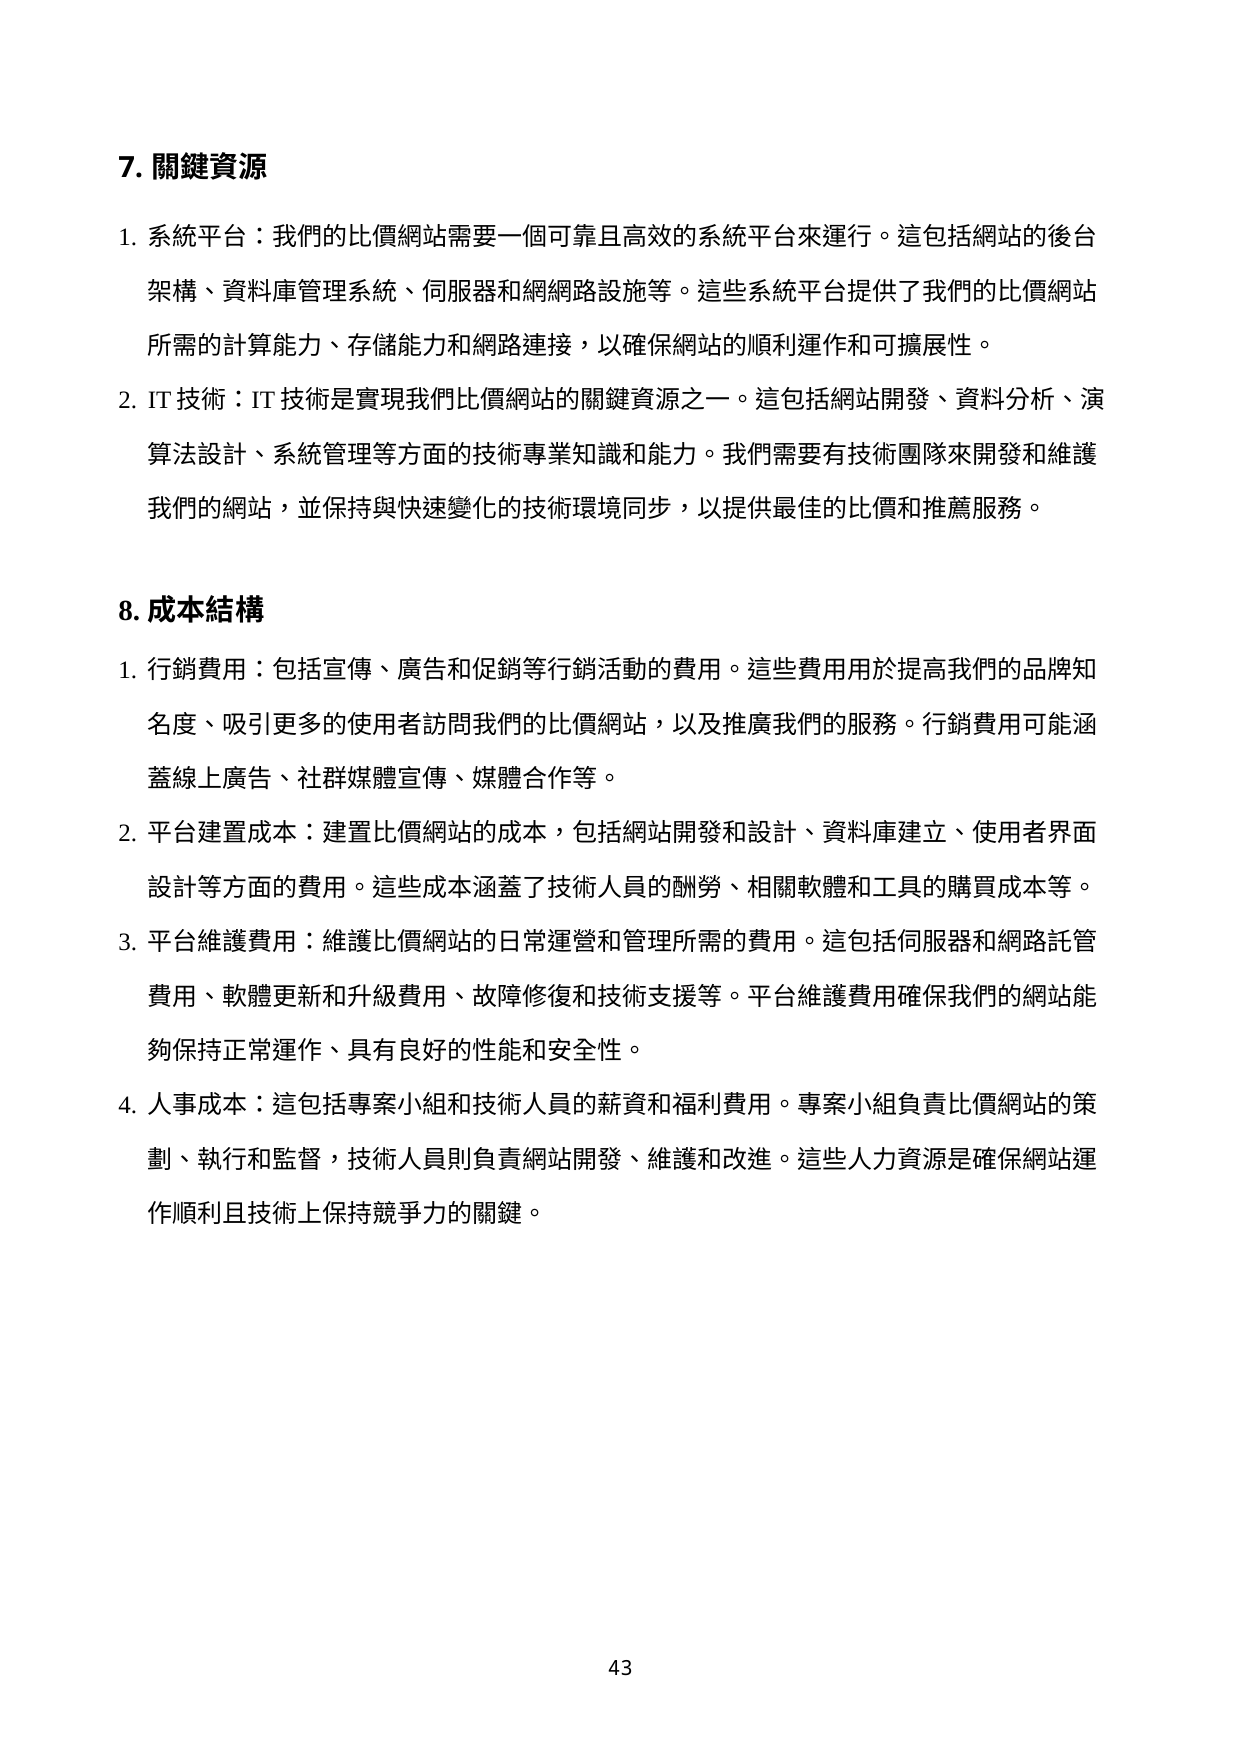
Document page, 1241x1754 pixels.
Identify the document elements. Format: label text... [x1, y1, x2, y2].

text 8. 成本結構 [118, 586, 1122, 628]
list 平台維護費用：維護比價網站的日常運營和管理所需的費用。這包括伺服器和網路託管費用、軟體更新和升級費用、故障修復和技術支援等。平台維護費用確保我們的網站能夠保持正常運作、具有良好的性能和安全性。 [118, 922, 1122, 1067]
list 平台建置成本：建置比價網站的成本，包括網站開發和設計、資料庫建立、使用者界面設計等方面的費用。這些成本涵蓋了技術人員的酬勞、相關軟體和工具的購買成本等。 [118, 813, 1122, 903]
list IT技術：IT技術是實現我們比價網站的關鍵資源之一。這包括網站開發、資料分析、演算法設計、系統管理等方面的技術專業知識和能力。我們需要有技術團隊來開發和維護我們的網站，並保持與快速變化的技術環境同步，以提供最佳的比價和推薦服務。 [118, 380, 1122, 525]
text 7. 關鍵資源 [118, 143, 1122, 186]
list 人事成本：這包括專案小組和技術人員的薪資和福利費用。專案小組負責比價網站的策劃、執行和監督，技術人員則負責網站開發、維護和改進。這些人力資源是確保網站運作順利且技術上保持競爭力的關鍵。 [118, 1085, 1122, 1230]
list 行銷費用：包括宣傳、廣告和促銷等行銷活動的費用。這些費用用於提高我們的品牌知名度、吸引更多的使用者訪問我們的比價網站，以及推廣我們的服務。行銷費用可能涵蓋線上廣告、社群媒體宣傳、媒體合作等。 [118, 650, 1122, 795]
list 系統平台：我們的比價網站需要一個可靠且高效的系統平台來運行。這包括網站的後台架構、資料庫管理系統、伺服器和網網路設施等。這些系統平台提供了我們的比價網站所需的計算能力、存儲能力和網路連接，以確保網站的順利運作和可擴展性。 [118, 217, 1122, 362]
